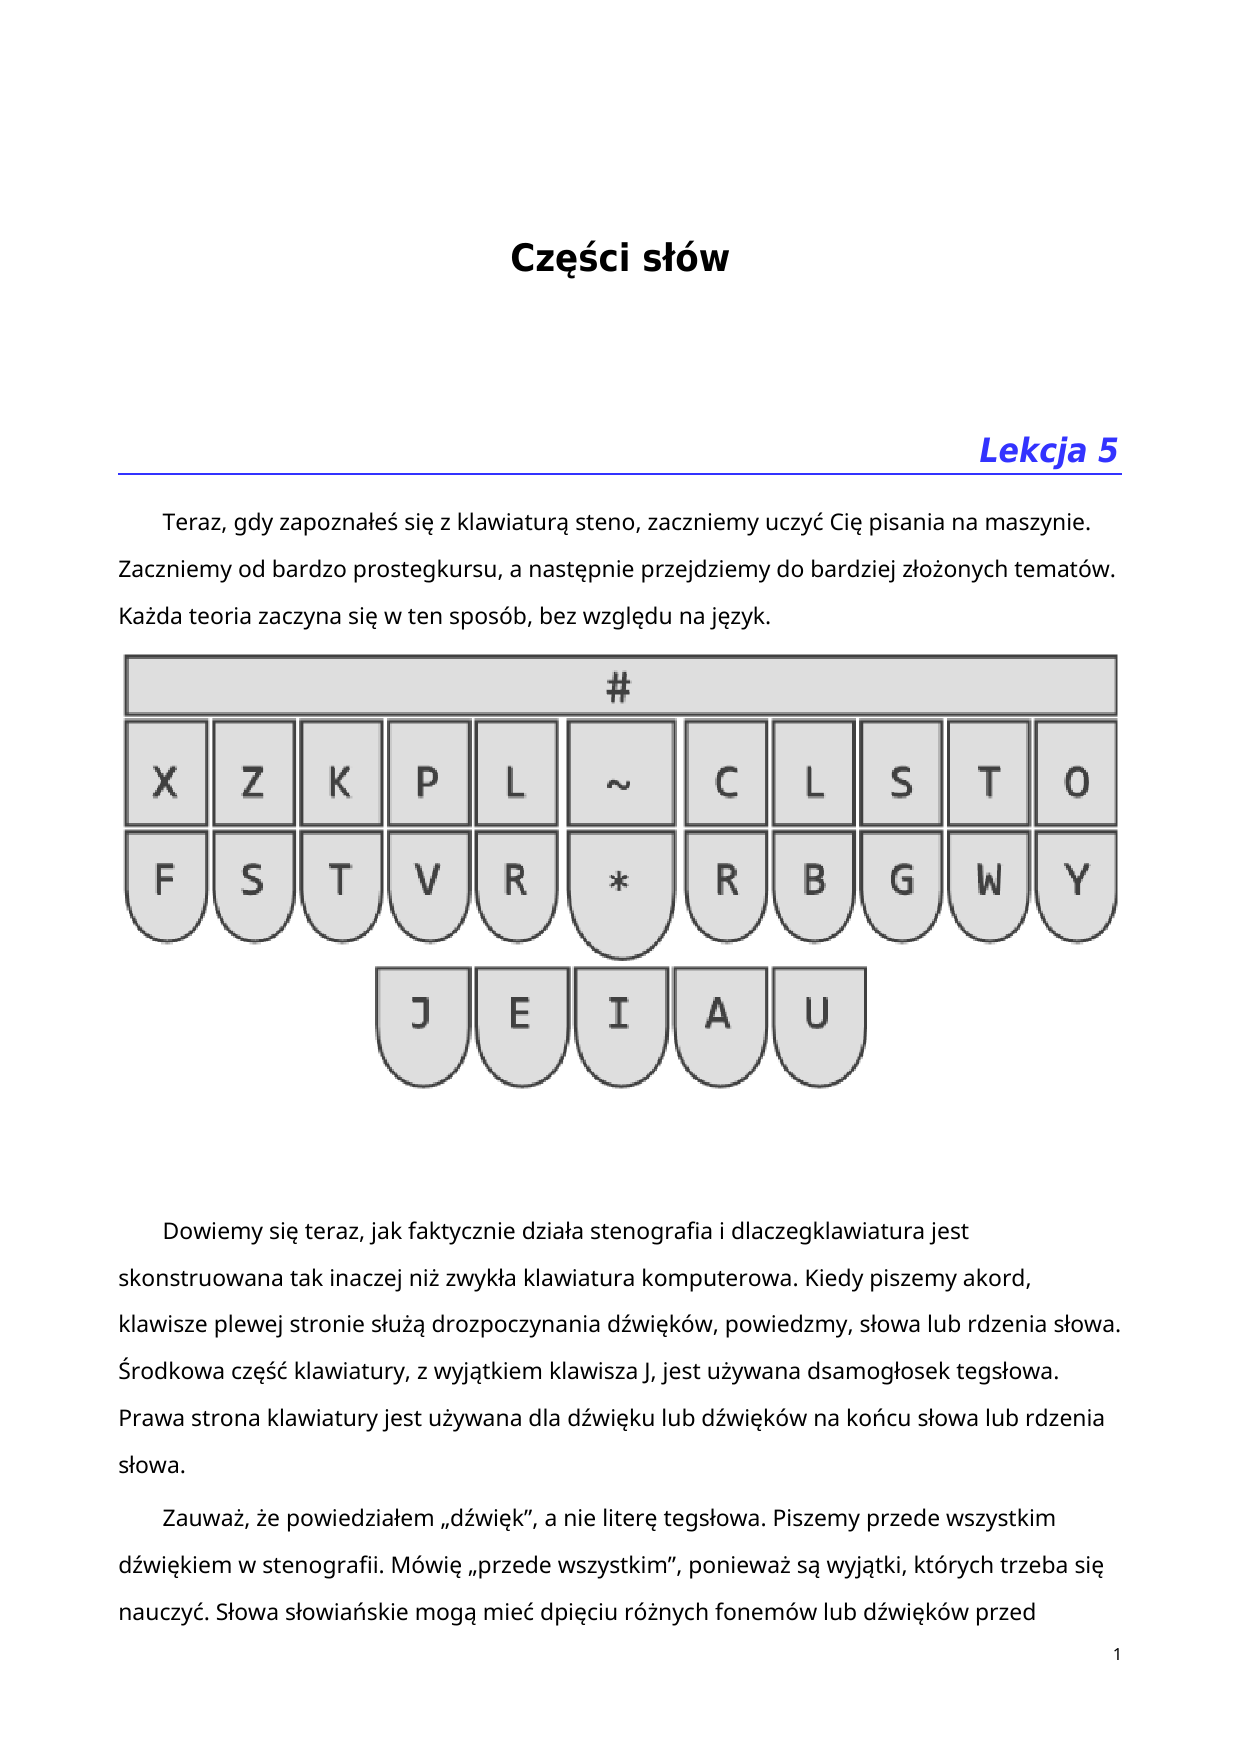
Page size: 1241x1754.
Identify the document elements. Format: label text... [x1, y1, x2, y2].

text Teraz, gdy zapoznałeś się z klawiaturą steno, zaczniemy uczyć Cię pisania na maszynie. Zaczniemy od bardzo prostegkursu, a następnie przejdziemy do bardziej złożonych tematów. Każda teoria zaczyna się w ten sposób, bez względu na język. [118, 506, 1122, 631]
text Dowiemy się teraz, jak faktycznie działa stenografia i dlaczegklawiatura jest skonstruowana tak inaczej niż zwykła klawiatura komputerowa. Kiedy piszemy akord, klawisze plewej stronie służą drozpoczynania dźwięków, powiedzmy, słowa lub rdzenia słowa. Środkowa część klawiatury, z wyjątkiem klawisza J, jest używana dsamogłosek tegsłowa. Prawa strona klawiatury jest używana dla dźwięku lub dźwięków na końcu słowa lub rdzenia słowa. [118, 1215, 1122, 1480]
picture [118, 649, 1123, 1094]
text Zauważ, że powiedziałem „dźwięk”, a nie literę tegsłowa. Piszemy przede wszystkim dźwiękiem w stenografii. Mówię „przede wszystkim”, ponieważ są wyjątki, których trzeba się nauczyć. Słowa słowiańskie mogą mieć dpięciu różnych fonemów lub dźwięków przed [118, 1502, 1122, 1627]
subtitle Lekcja 5 [118, 428, 1122, 473]
subtitle Części słów [118, 236, 1122, 280]
